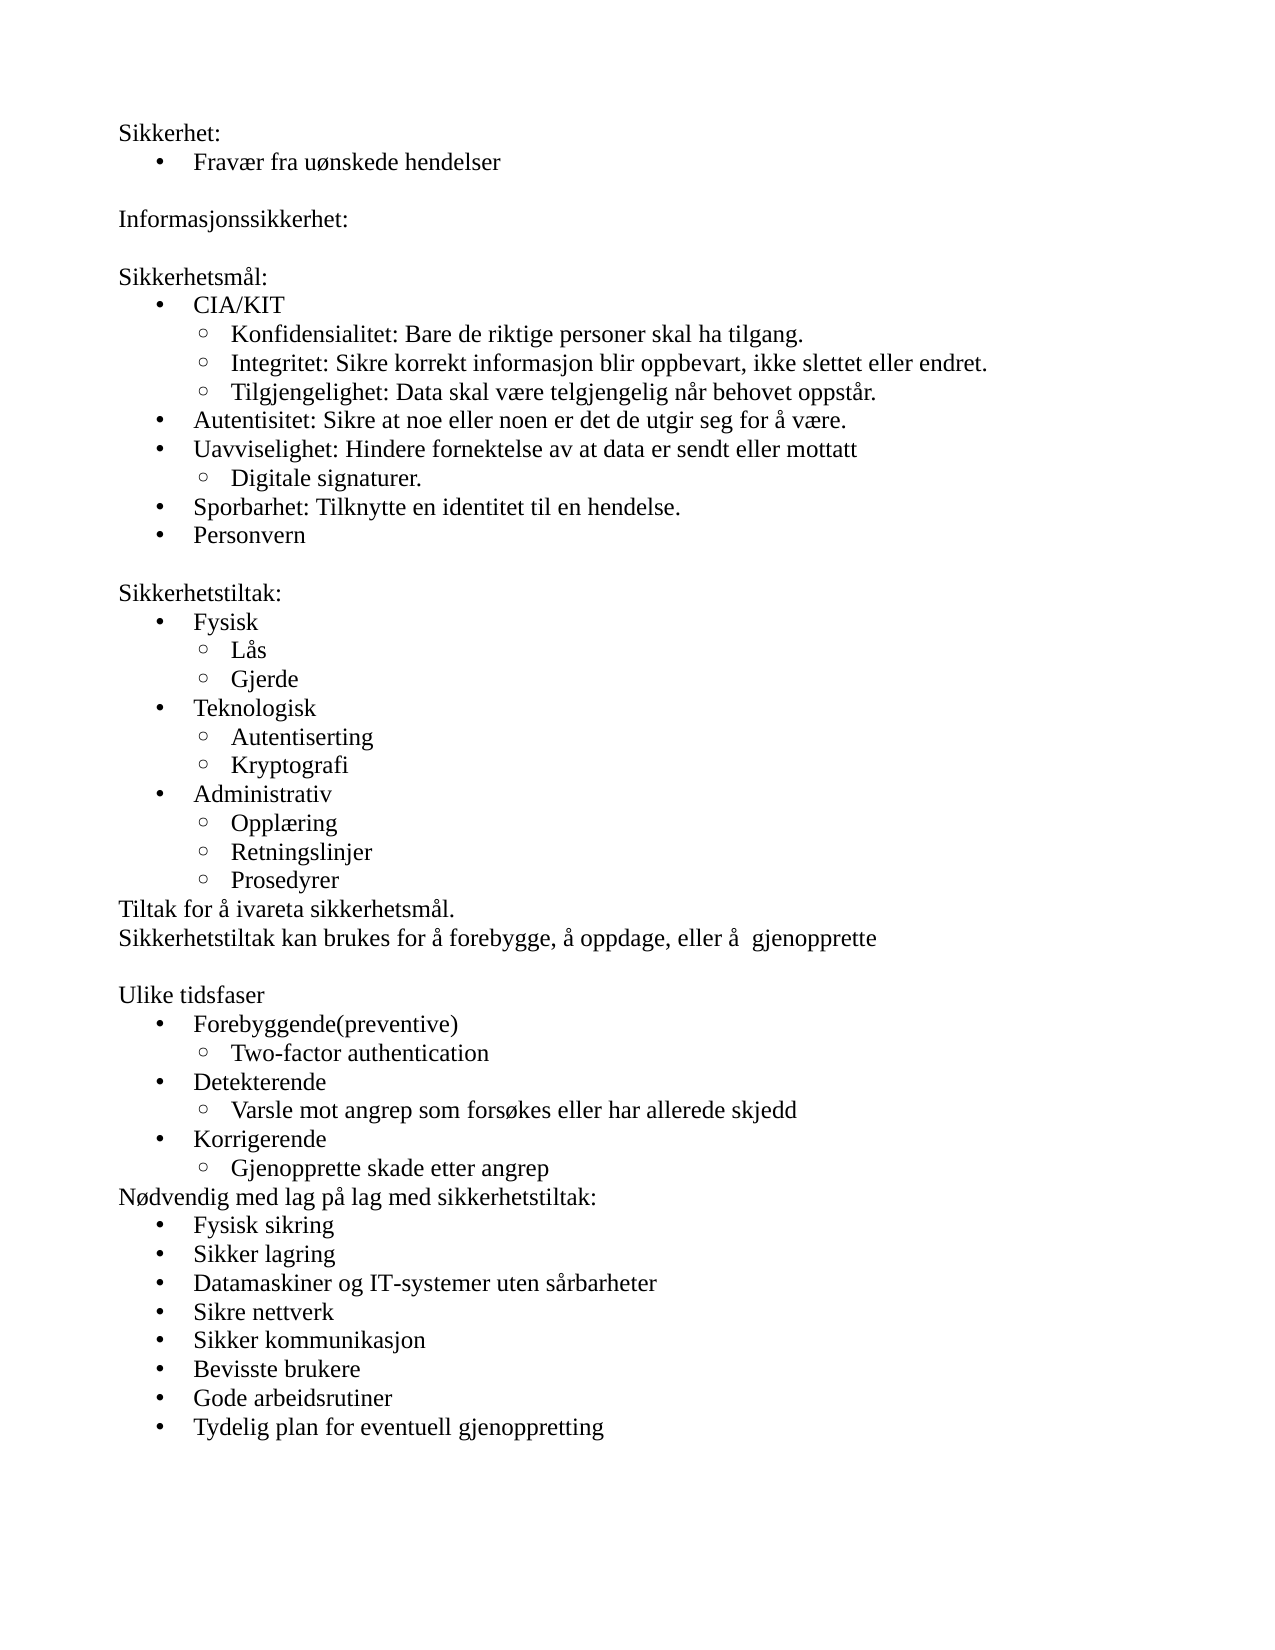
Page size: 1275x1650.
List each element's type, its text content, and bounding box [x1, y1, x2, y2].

list Digitale signaturer. [193, 463, 1157, 492]
list Opplæring [193, 808, 1157, 837]
list Sporbarhet: Tilknytte en identitet til en hendelse. [156, 492, 1157, 521]
list Forebyggende(preventive) [156, 1009, 1157, 1038]
list Datamaskiner og IT-systemer uten sårbarheter [156, 1268, 1157, 1297]
list Korrigerende [156, 1124, 1157, 1153]
list Retningslinjer [193, 837, 1157, 866]
text Sikkerhetstiltak: [118, 578, 1157, 607]
text Informasjonssikkerhet: [118, 204, 1157, 233]
list Tilgjengelighet: Data skal være telgjengelig når behovet oppstår. [193, 377, 1157, 406]
text Tiltak for å ivareta sikkerhetsmål. [118, 894, 1157, 923]
list Tydelig plan for eventuell gjenoppretting [156, 1412, 1157, 1441]
list Bevisste brukere [156, 1354, 1157, 1383]
list Varsle mot angrep som forsøkes eller har allerede skjedd [193, 1096, 1157, 1124]
list Fysisk sikring [156, 1211, 1157, 1239]
text Ulike tidsfaser [118, 981, 1157, 1009]
list Personvern [156, 521, 1157, 549]
list Integritet: Sikre korrekt informasjon blir oppbevart, ikke slettet eller endret. [193, 348, 1157, 377]
list Gode arbeidsrutiner [156, 1383, 1157, 1412]
list Sikre nettverk [156, 1297, 1157, 1326]
list Teknologisk [156, 693, 1157, 722]
list Gjenopprette skade etter angrep [193, 1153, 1157, 1182]
list Autentisitet: Sikre at noe eller noen er det de utgir seg for å være. [156, 406, 1157, 434]
list Sikker kommunikasjon [156, 1326, 1157, 1354]
list Uavviselighet: Hindere fornektelse av at data er sendt eller mottatt [156, 434, 1157, 463]
text Nødvendig med lag på lag med sikkerhetstiltak: [118, 1182, 1157, 1211]
list Lås [193, 636, 1157, 664]
list Konfidensialitet: Bare de riktige personer skal ha tilgang. [193, 319, 1157, 348]
text Sikkerhetsmål: [118, 262, 1157, 291]
list Fysisk [156, 607, 1157, 636]
list Administrativ [156, 779, 1157, 808]
text Sikkerhetstiltak kan brukes for å forebygge, å oppdage, eller å gjenopprette [118, 923, 1157, 952]
list Autentiserting [193, 722, 1157, 751]
list Sikker lagring [156, 1239, 1157, 1268]
list Gjerde [193, 664, 1157, 693]
list Detekterende [156, 1067, 1157, 1096]
list Fravær fra uønskede hendelser [156, 147, 1157, 176]
list CIA/KIT [156, 291, 1157, 319]
list Kryptografi [193, 751, 1157, 779]
text Sikkerhet: [118, 118, 1157, 147]
list Prosedyrer [193, 866, 1157, 894]
list Two-factor authentication [193, 1038, 1157, 1067]
